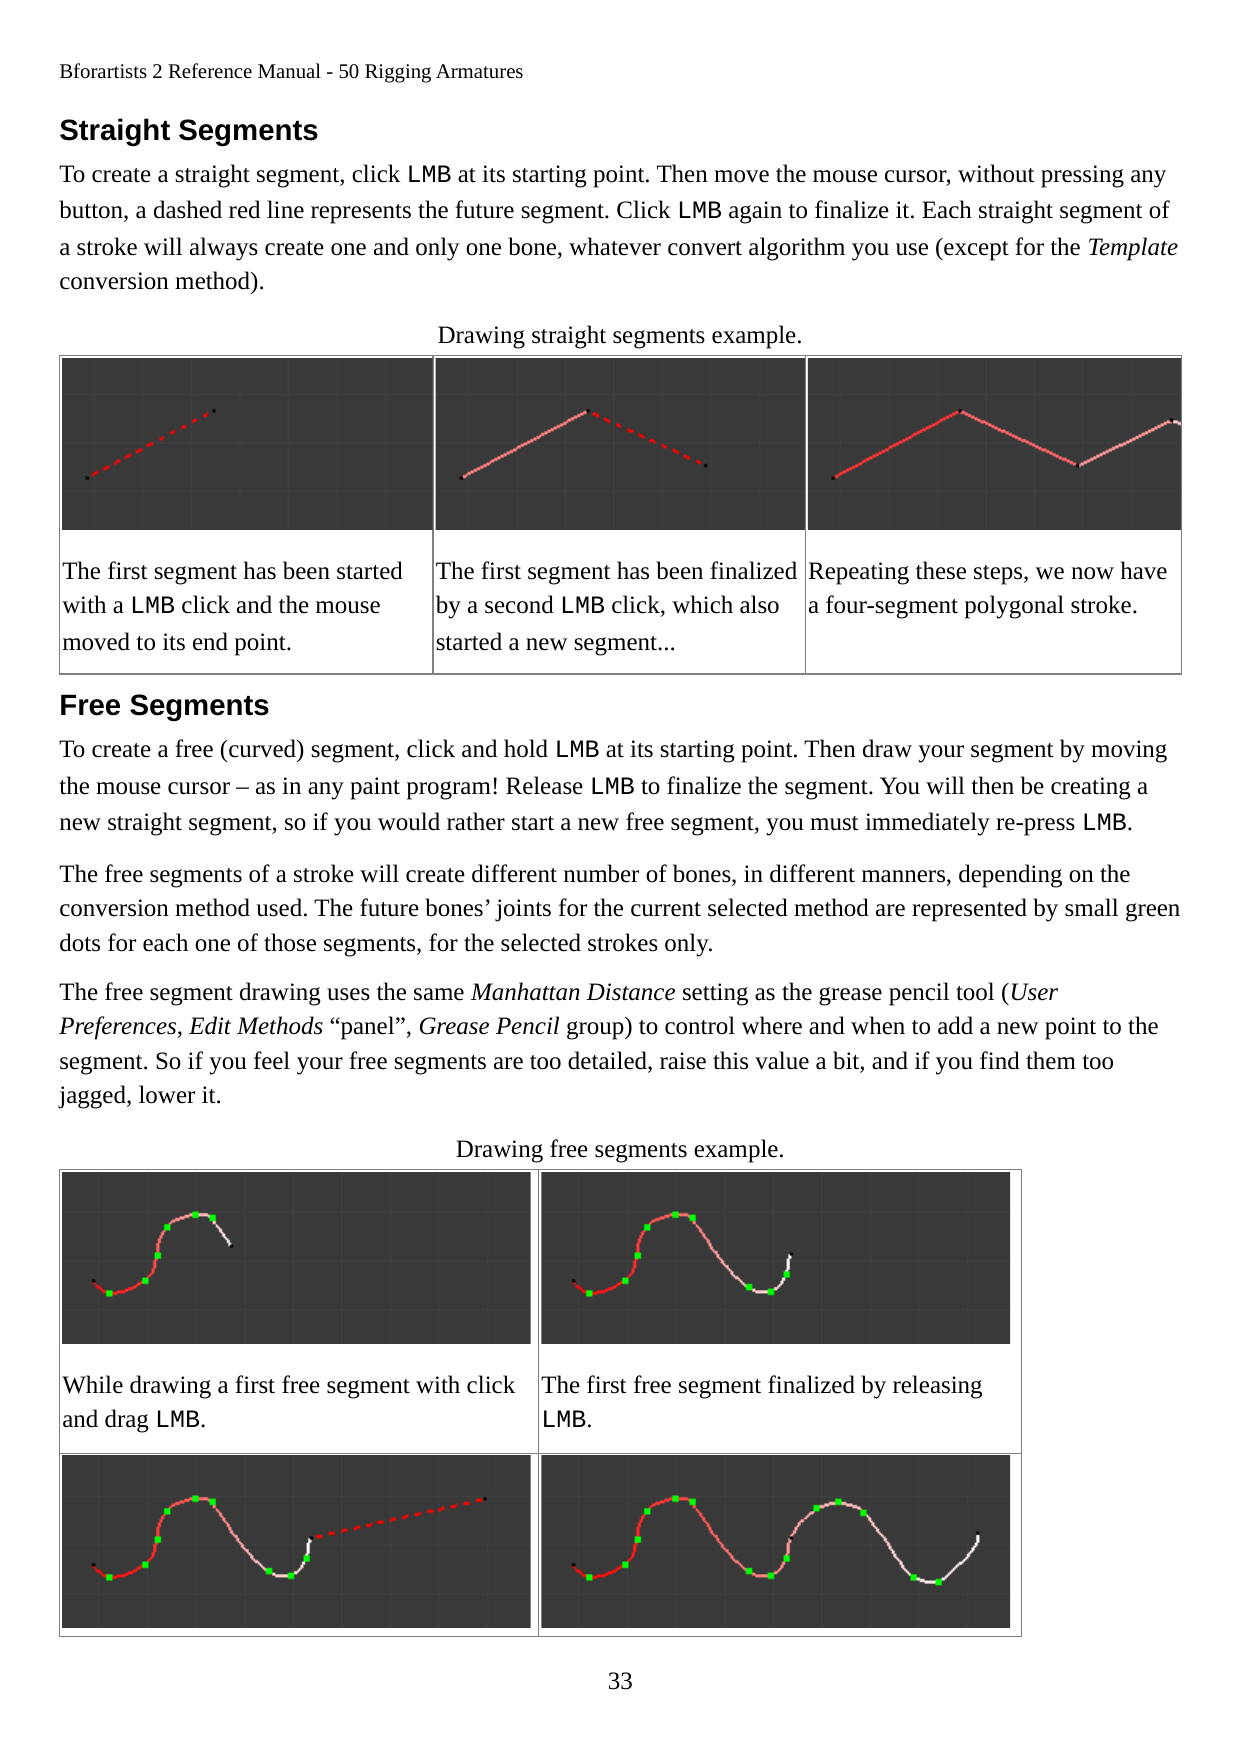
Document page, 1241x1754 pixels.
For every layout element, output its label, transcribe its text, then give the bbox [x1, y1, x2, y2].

table_header The first free segment finalized by releasing LMB. [539, 1170, 1021, 1452]
table_header The first segment has been started with a LMB click and the mouse moved to its end point. [60, 356, 432, 673]
picture [541, 1172, 1011, 1344]
text The free segments of a stroke will create different number of bones, in different manners, depending on the conversion method used. The future bones’ joints for the current selected method are represented by small green dots for each one of those segments, for the selected strokes only. [59, 859, 1181, 957]
picture [62, 1455, 531, 1628]
text The free segment drawing uses the same Manhattan Distance setting as the grease pencil tool (User Preferences, Edit Methods “panel”, Grease Pencil group) to control where and when to add a new point to the segment. So if you feel your free segments are too detailed, raise this value a bit, and if you find them too jagged, lower it. [59, 977, 1181, 1109]
text Drawing straight segments example. [59, 320, 1181, 349]
text To create a straight segment, click LMB at its starting point. Then move the mouse cursor, without pressing any button, a dashed red line represents the future segment. Click LMB again to finalize it. Each straight segment of a stroke will always create one and only one bone, whatever convert algorithm you use (except for the Template conversion method). [59, 159, 1181, 295]
picture [62, 358, 433, 530]
picture [435, 358, 805, 530]
table_header Repeating these steps, we now have a four-segment polygonal stroke. [806, 356, 1181, 673]
table_header While drawing a first free segment with click and drag LMB. [60, 1170, 538, 1452]
table_cell [60, 1454, 538, 1636]
subtitle Straight Segments [59, 113, 1181, 146]
subtitle Free Segments [59, 688, 1181, 722]
picture [807, 358, 1182, 530]
text Drawing free segments example. [59, 1134, 1181, 1163]
picture [541, 1455, 1011, 1628]
text To create a free (curved) segment, click and hold LMB at its starting point. Then draw your segment by moving the mouse cursor – as in any paint program! Release LMB to finalize the segment. You will then be creating a new straight segment, so if you would rather start a new free segment, you must immediately re-press LMB. [59, 734, 1181, 838]
picture [62, 1172, 531, 1344]
table_cell [539, 1454, 1021, 1636]
table_header The first segment has been finalized by a second LMB click, which also started a new segment... [434, 356, 805, 673]
